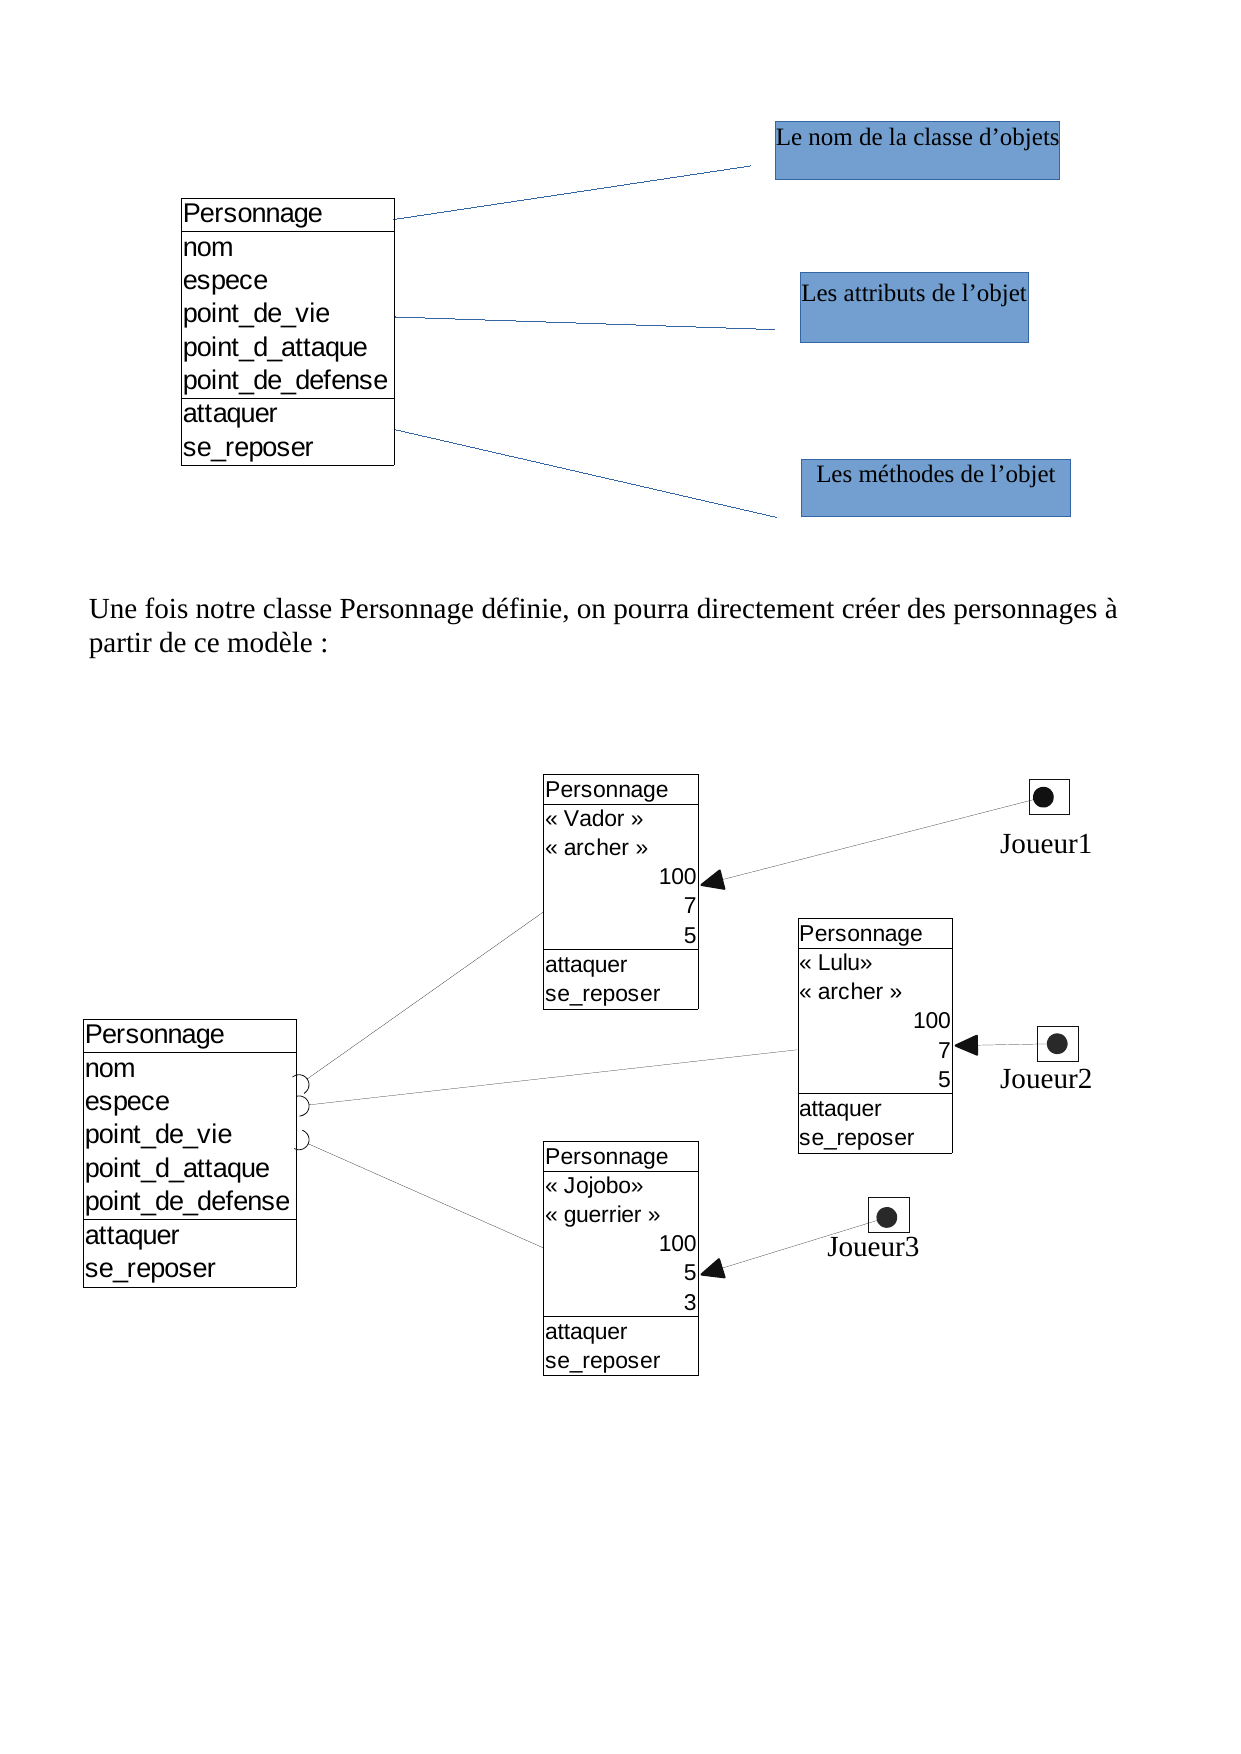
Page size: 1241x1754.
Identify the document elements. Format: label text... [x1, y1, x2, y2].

text Joueur2 [297, 1061, 331, 1078]
text Joueur3 [297, 1229, 543, 1262]
text Joueur1 [544, 826, 698, 860]
text Joueur1 [699, 826, 926, 860]
text Joueur3 [544, 1229, 698, 1262]
text Joueur2 [953, 1061, 1163, 1095]
text Joueur2 [88, 1061, 296, 1095]
text Joueur2 [407, 1061, 798, 1095]
text Joueur1 [88, 826, 543, 860]
text Une fois notre classe Personnage définie, on pourra directement créer des personnages à partir de ce modèle : [88, 592, 1163, 659]
text Joueur3 [746, 1229, 1163, 1262]
text Joueur1 [803, 826, 1163, 860]
text Joueur3 [699, 1229, 845, 1262]
text Joueur2 [799, 1061, 952, 1093]
text Joueur2 [297, 1061, 688, 1095]
text Joueur3 [504, 1229, 543, 1247]
text Joueur3 [88, 1229, 296, 1262]
